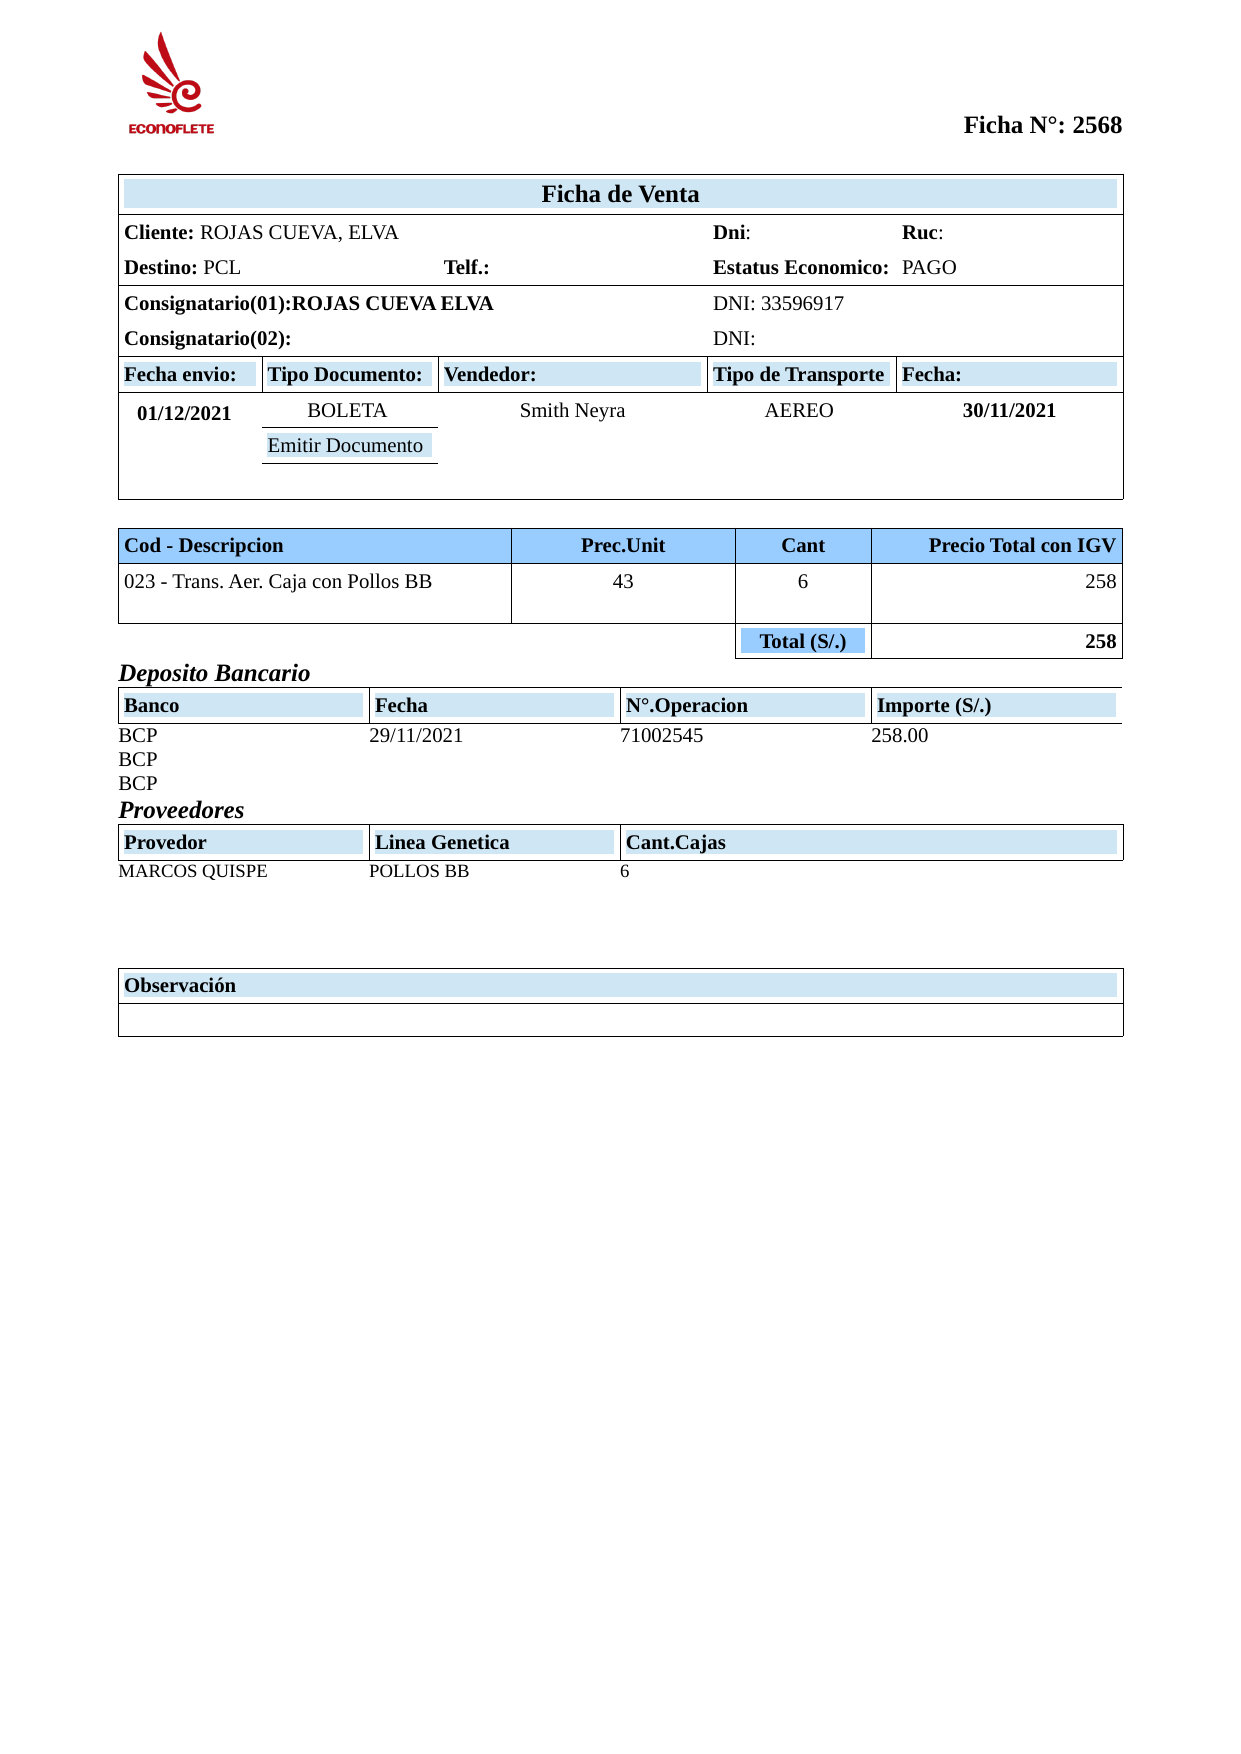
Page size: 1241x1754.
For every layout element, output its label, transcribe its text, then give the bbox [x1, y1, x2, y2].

table_cell 6 [736, 564, 871, 623]
table_cell Total (S/.) [736, 624, 871, 658]
table_cell [118, 903, 369, 924]
table_header Importe (S/.) [872, 688, 1122, 723]
table_header Observación [119, 969, 1123, 1003]
table_cell Ruc: [896, 215, 1123, 249]
table_cell [118, 946, 369, 967]
table_cell [511, 624, 735, 658]
table_header Precio Total con IGV [872, 529, 1122, 563]
table_cell 023 - Trans. Aer. Caja con Pollos BB [119, 564, 511, 623]
text Proveedores [118, 795, 1122, 824]
table_cell [118, 924, 369, 946]
table_cell [620, 747, 871, 771]
table_cell Tipo Documento: [263, 357, 438, 392]
table_cell Estatus Economico: [707, 249, 896, 285]
table_cell BOLETA [262, 393, 438, 427]
table_cell 258.00 [871, 724, 1122, 747]
table_header Ficha de Venta [119, 175, 1123, 214]
table_cell Tipo de Transporte [708, 357, 896, 392]
table_header Cant.Cajas [621, 825, 1123, 859]
table_cell Vendedor: [439, 357, 707, 392]
text Deposito Bancario [118, 658, 1122, 687]
table_cell [369, 903, 620, 924]
table_cell [369, 946, 620, 967]
table_cell Dni: [707, 215, 896, 249]
table_cell Cliente: ROJAS CUEVA, ELVA [119, 215, 707, 249]
table_cell [620, 903, 1123, 924]
table_cell Smith Neyra [438, 393, 707, 498]
table_cell [871, 771, 1122, 795]
table_header Banco [119, 688, 369, 723]
table_cell 01/12/2021 [119, 393, 262, 498]
table_cell 71002545 [620, 724, 871, 747]
table_header Prec.Unit [512, 529, 735, 563]
picture [118, 31, 225, 134]
table_cell AEREO [707, 393, 896, 498]
table_header N°.Operacion [621, 688, 871, 723]
table_cell Destino: PCL [119, 249, 438, 285]
table_cell [871, 747, 1122, 771]
table_cell DNI: 33596917 [707, 286, 1123, 321]
table_cell [620, 881, 1123, 903]
table_cell [620, 771, 871, 795]
table_cell Consignatario(02): [119, 321, 707, 356]
table_header Linea Genetica [370, 825, 620, 859]
table_cell Telf.: [438, 249, 707, 285]
table_cell [369, 881, 620, 903]
table_cell 43 [512, 564, 735, 623]
table_cell [262, 464, 438, 498]
table_header Cant [736, 529, 871, 563]
table_cell [369, 924, 620, 946]
table_header Provedor [119, 825, 369, 859]
table_cell DNI: [707, 321, 1123, 356]
table_cell Fecha envio: [119, 357, 262, 392]
table_cell Fecha: [897, 357, 1123, 392]
table_cell Emitir Documento [262, 428, 438, 463]
table_cell 258 [872, 564, 1122, 623]
table_cell [118, 624, 511, 658]
table_header Fecha [370, 688, 620, 723]
table_cell BCP [118, 747, 369, 771]
table_cell POLLOS BB [369, 861, 620, 881]
table_cell 6 [620, 861, 1123, 881]
table_cell 258 [872, 624, 1122, 658]
table_cell [369, 747, 620, 771]
table_cell PAGO [896, 249, 1123, 285]
table_cell [369, 771, 620, 795]
table_cell Consignatario(01):ROJAS CUEVA ELVA [119, 286, 707, 321]
table_cell BCP [118, 724, 369, 747]
table_cell BCP [118, 771, 369, 795]
table_cell [119, 1004, 1123, 1036]
table_cell 29/11/2021 [369, 724, 620, 747]
table_cell [620, 924, 1123, 946]
table_header Cod - Descripcion [119, 529, 511, 563]
table_cell MARCOS QUISPE [118, 861, 369, 881]
table_cell 30/11/2021 [896, 393, 1123, 498]
table_cell [620, 946, 1123, 967]
table_cell [118, 881, 369, 903]
